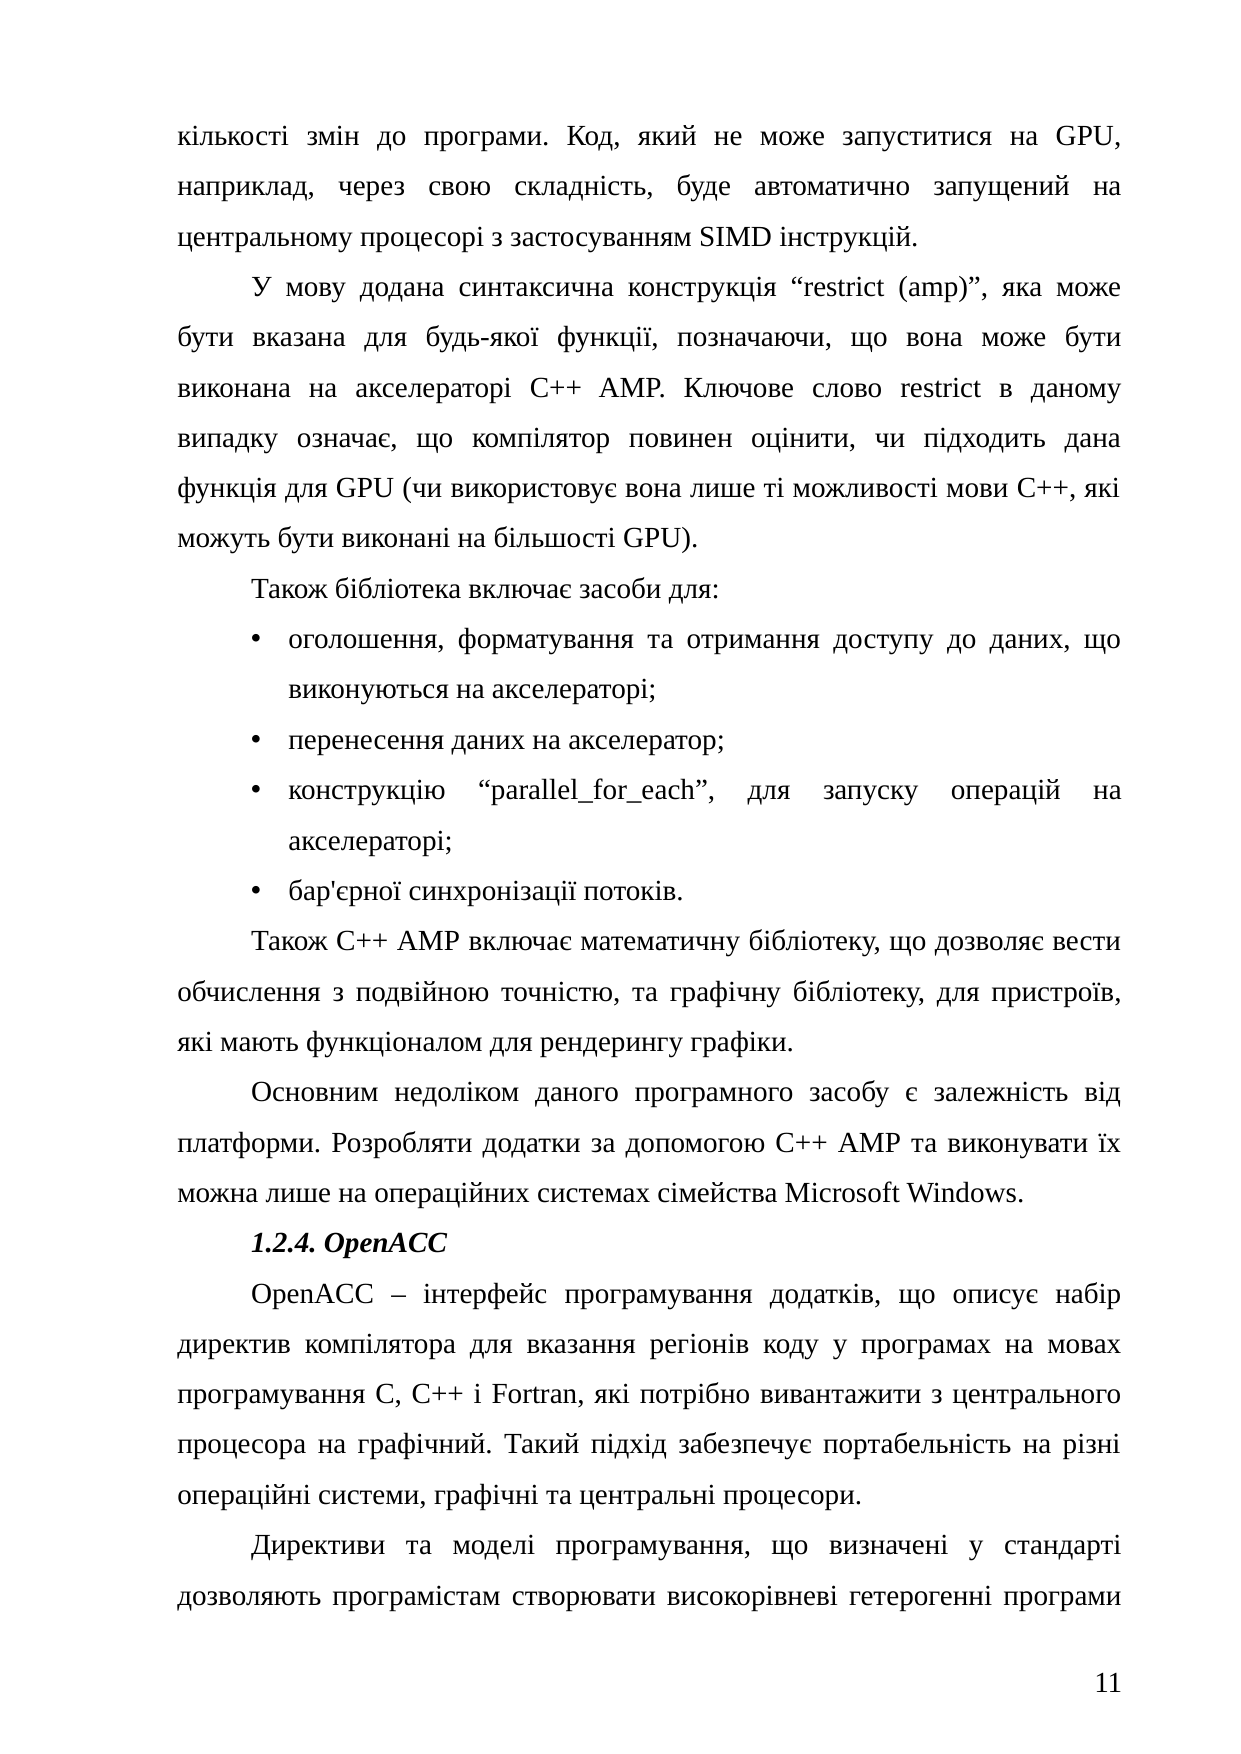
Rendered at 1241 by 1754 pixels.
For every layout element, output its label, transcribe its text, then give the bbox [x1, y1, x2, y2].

list конструкцію “parallel_for_each”, для запуску операцій на акселераторі; [251, 772, 1122, 856]
text 1.2.4. OpenACC [177, 1225, 1122, 1259]
list перенесення даних на акселератор; [251, 722, 1122, 756]
text Також бібліотека включає засоби для: [177, 571, 1122, 604]
text Також С++ АМР включає математичну бібліотеку, що дозволяє вести обчислення з подвійною точністю, та графічну бібліотеку, для пристроїв, які мають функціоналом для рендерингу графіки. [177, 923, 1122, 1058]
text У мову додана синтаксична конструкція “restrict (amp)”, яка може бути вказана для будь-якої функції, позначаючи, що вона може бути виконана на акселераторі C++ AMP. Ключове слово restrict в даному випадку означає, що компілятор повинен оцінити, чи підходить дана функція для GPU (чи використовує вона лише ті можливості мови C++, які можуть бути виконані на більшості GPU). [177, 269, 1122, 554]
text OpenACC – інтерфейс програмування додатків, що описує набір директив компілятора для вказання регіонів коду у програмах на мовах програмування C, C++ і Fortran, які потрібно вивантажити з центрального процесора на графічний. Такий підхід забезпечує портабельність на різні операційні системи, графічні та центральні процесори. [177, 1276, 1122, 1511]
text кількості змін до програми. Код, який не може запуститися на GPU, наприклад, через свою складність, буде автоматично запущений на центральному процесорі з застосуванням SIMD інструкцій. [177, 118, 1122, 252]
list бар'єрної синхронізації потоків. [251, 873, 1122, 907]
text Основним недоліком даного програмного засобу є залежність від платформи. Розробляти додатки за допомогою С++ АМР та виконувати їх можна лише на операційних системах сімейства Microsoft Windows. [177, 1074, 1122, 1209]
list оголошення, форматування та отримання доступу до даних, що виконуються на акселераторі; [251, 621, 1122, 705]
text Директиви та моделі програмування, що визначені у стандарті дозволяють програмістам створювати високорівневі гетерогенні програми [177, 1527, 1122, 1611]
